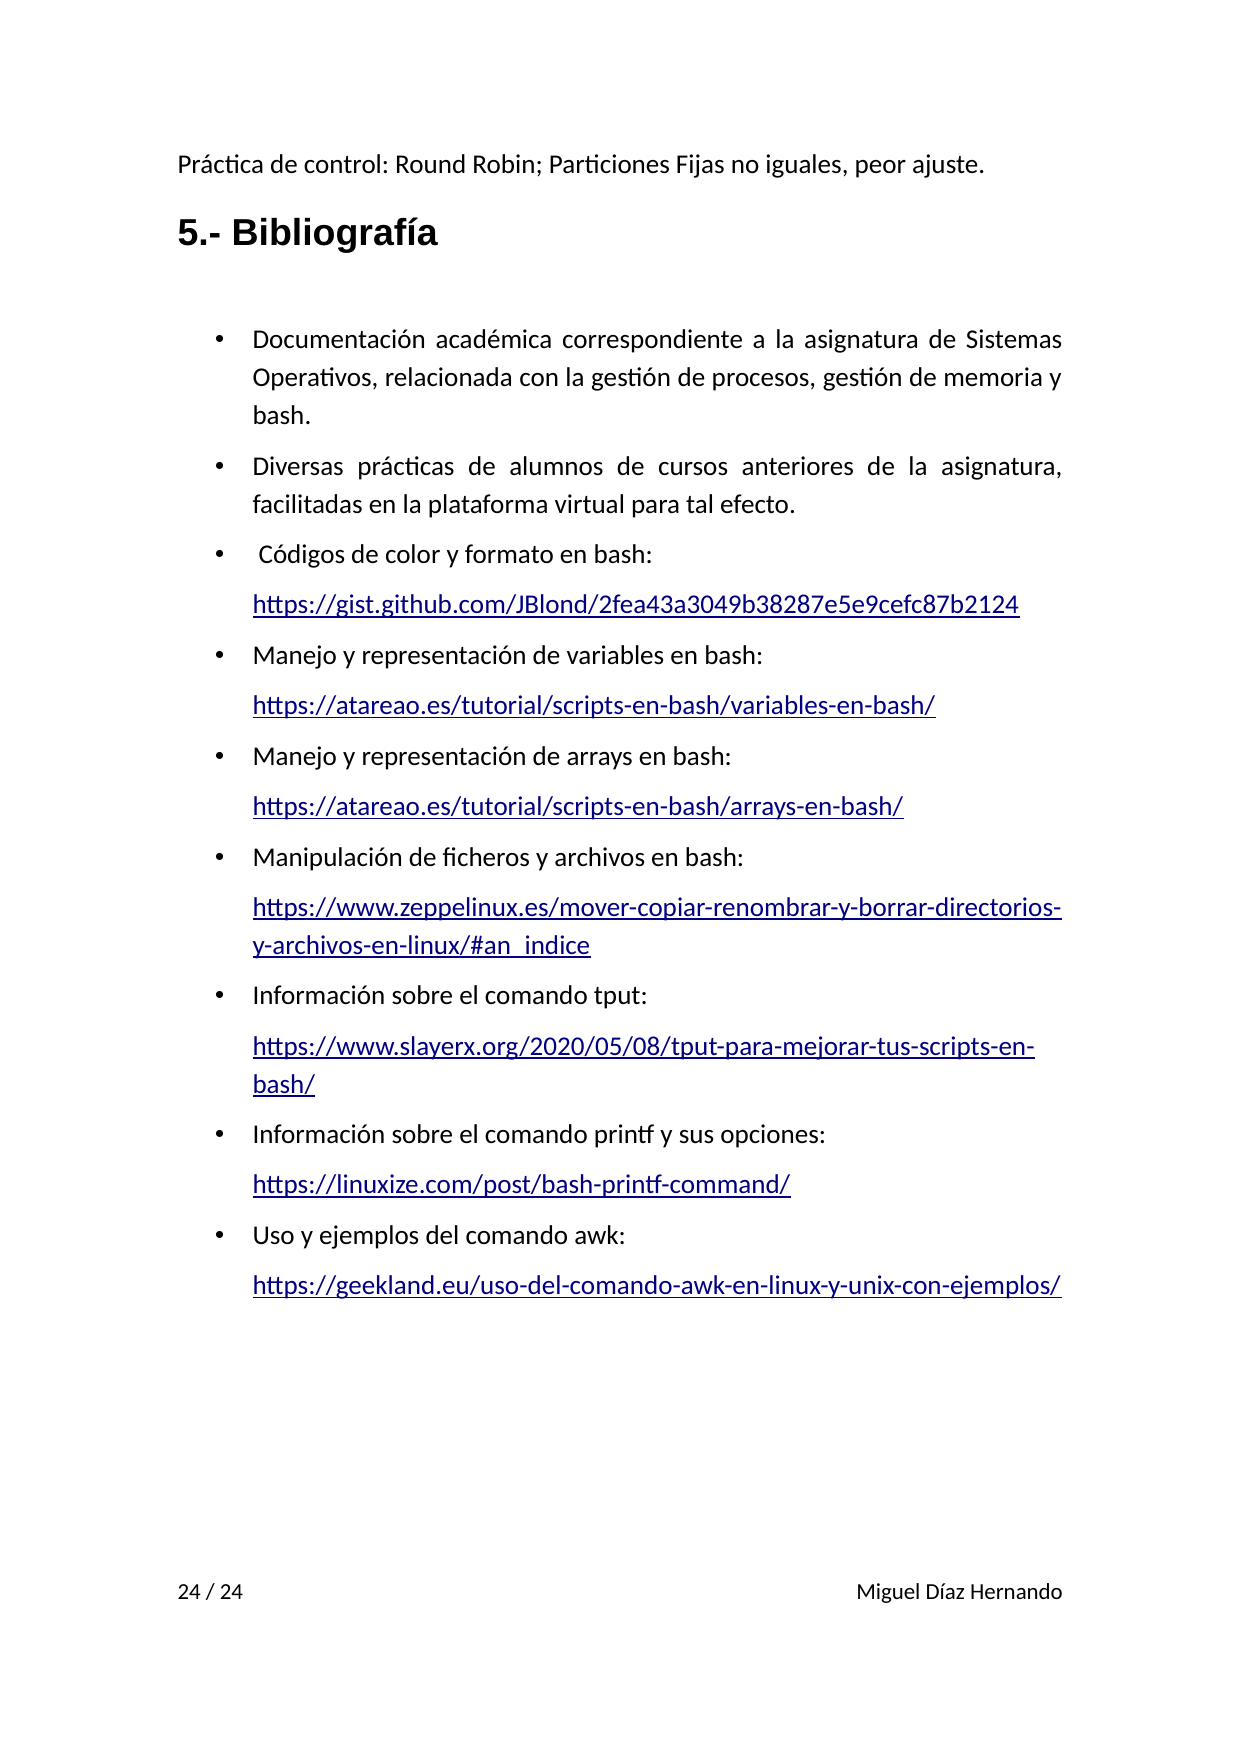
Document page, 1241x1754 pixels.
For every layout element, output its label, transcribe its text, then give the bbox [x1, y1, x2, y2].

list Códigos de color y formato en bash: [215, 537, 1063, 570]
list Información sobre el comando tput: [215, 978, 1063, 1011]
list Manejo y representación de variables en bash: [215, 638, 1063, 671]
list https://geekland.eu/uso-del-comando-awk-en-linux-y-unix-con-ejemplos/ [215, 1268, 1063, 1301]
list Información sobre el comando printf y sus opciones: [215, 1117, 1063, 1150]
list https://www.zeppelinux.es/mover-copiar-renombrar-y-borrar-directorios-y-archivos-en-linux/#an_indice [215, 890, 1063, 961]
list https://gist.github.com/JBlond/2fea43a3049b38287e5e9cefc87b2124 [215, 588, 1063, 621]
list Documentación académica correspondiente a la asignatura de Sistemas Operativos, relacionada con la gestión de procesos, gestión de memoria y bash. [215, 323, 1063, 431]
list https://www.slayerx.org/2020/05/08/tput-para-mejorar-tus-scripts-en-bash/ [215, 1029, 1063, 1100]
list Uso y ejemplos del comando awk: [215, 1218, 1063, 1251]
list Manipulación de ficheros y archivos en bash: [215, 840, 1063, 873]
list https://atareao.es/tutorial/scripts-en-bash/variables-en-bash/ [215, 688, 1063, 721]
list Manejo y representación de arrays en bash: [215, 739, 1063, 772]
list https://atareao.es/tutorial/scripts-en-bash/arrays-en-bash/ [215, 789, 1063, 822]
subtitle 5.- Bibliografía [177, 210, 1063, 253]
list https://linuxize.com/post/bash-printf-command/ [215, 1168, 1063, 1201]
list Diversas prácticas de alumnos de cursos anteriores de la asignatura, facilitadas en la plataforma virtual para tal efecto. [215, 449, 1063, 520]
